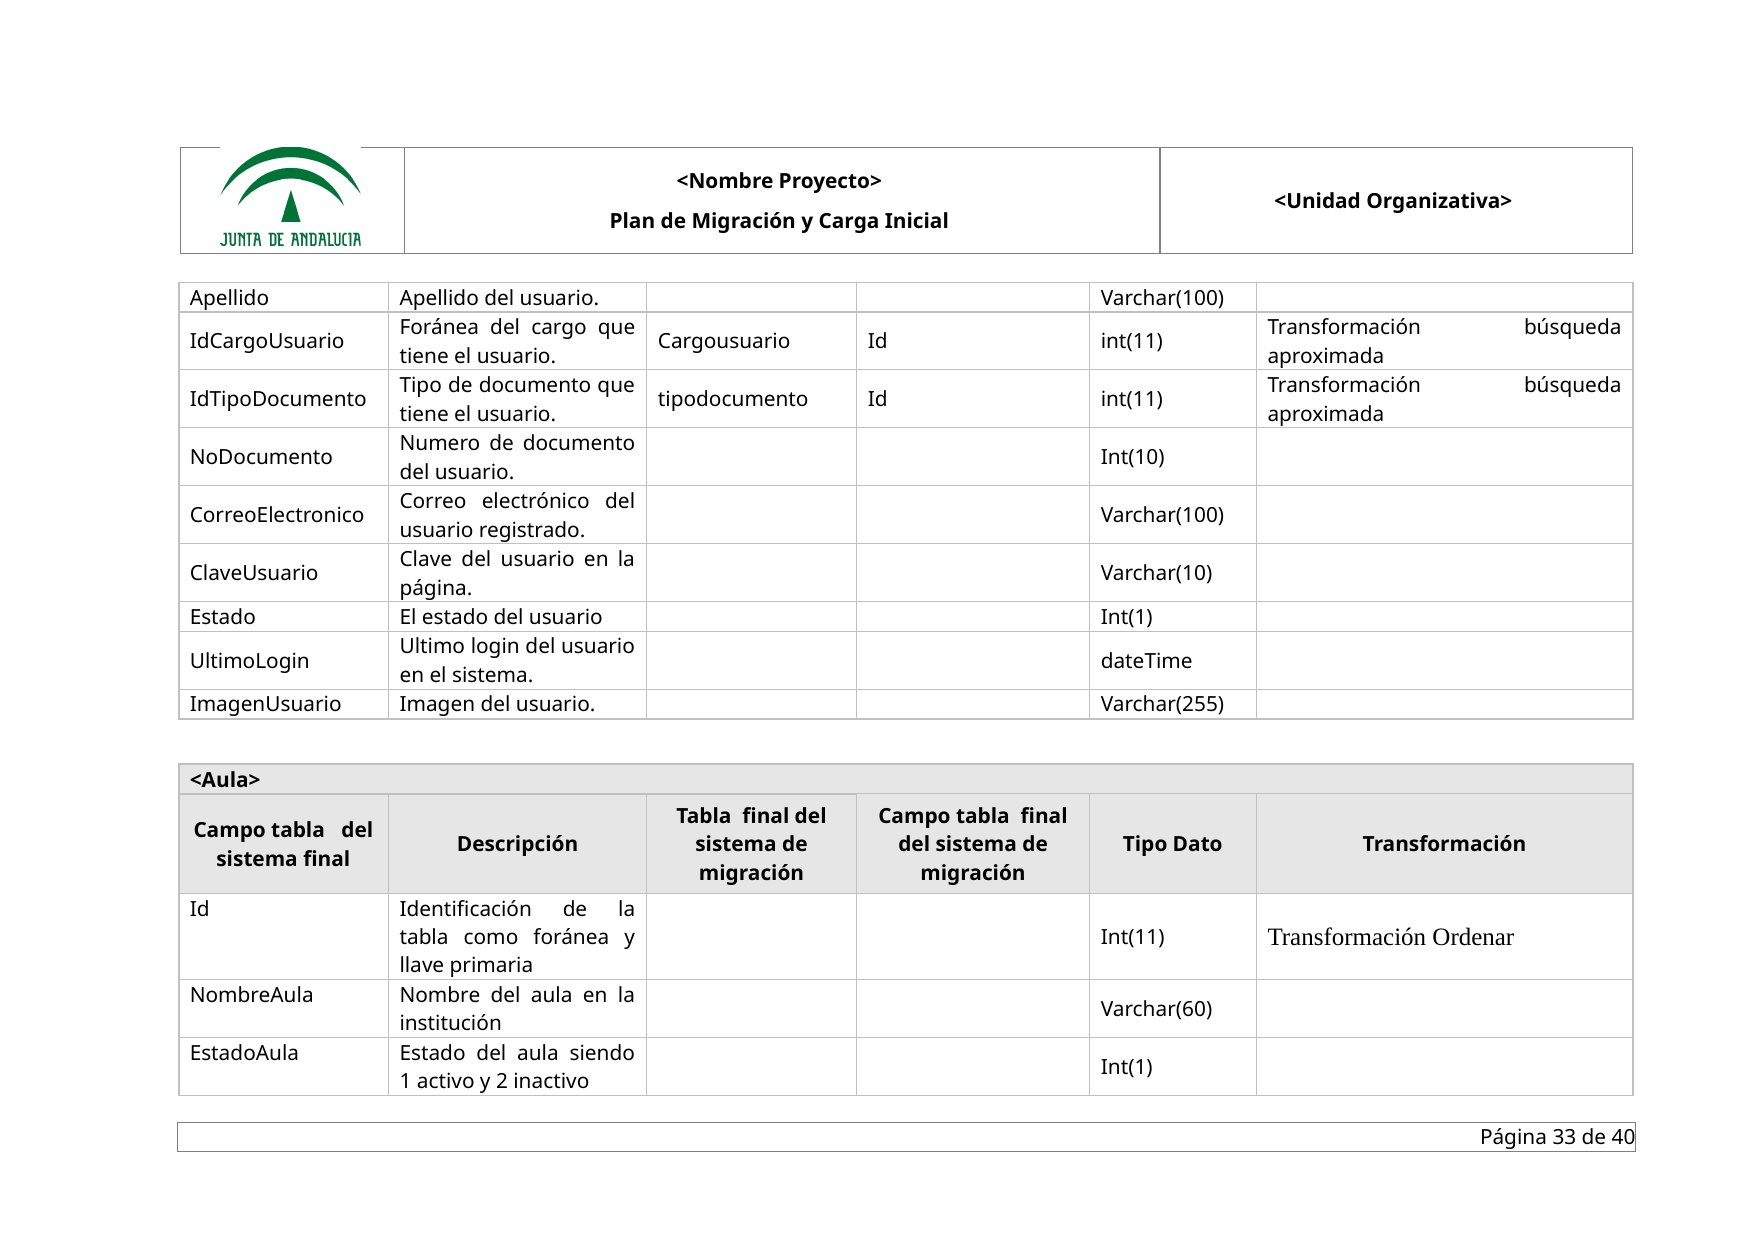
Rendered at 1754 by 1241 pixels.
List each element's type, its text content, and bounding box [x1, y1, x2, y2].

table_cell [1257, 544, 1632, 601]
table_cell Imagen del usuario. [389, 690, 646, 718]
table_cell Tipo de documento que tiene el usuario. [389, 370, 646, 427]
table_cell El estado del usuario [389, 602, 646, 631]
table_cell Clave del usuario en la página. [389, 544, 646, 601]
table_cell [857, 283, 1089, 311]
table_cell [857, 544, 1089, 601]
table_cell Varchar(10) [1090, 544, 1256, 601]
table_cell [1257, 632, 1632, 688]
table_cell [647, 602, 856, 631]
table_cell [647, 632, 856, 688]
table_cell [1257, 690, 1632, 718]
table_cell Campo tabla del sistema final [180, 795, 388, 893]
table_header <Aula> [180, 765, 1632, 793]
table_cell int(11) [1090, 370, 1256, 427]
table_cell CorreoElectronico [180, 486, 388, 543]
table_cell NombreAula [180, 980, 388, 1037]
table_cell Id [180, 894, 388, 979]
table_cell Identificación de la tabla como foránea y llave primaria [389, 894, 646, 979]
table_cell [1257, 486, 1632, 543]
table_cell [857, 980, 1089, 1037]
table_cell Id [857, 313, 1089, 369]
table_cell [647, 428, 856, 485]
table_cell [1257, 980, 1632, 1037]
table_cell Transformación [1257, 794, 1632, 893]
table_cell [1257, 602, 1632, 631]
table_cell [647, 283, 856, 311]
table_cell Estado [180, 602, 388, 631]
table_cell Apellido [180, 283, 388, 311]
table_cell ClaveUsuario [180, 544, 388, 601]
table_cell Varchar(100) [1090, 486, 1256, 543]
table_cell [857, 894, 1089, 979]
table_cell [647, 544, 856, 601]
table_cell NoDocumento [180, 428, 388, 485]
table_cell [1257, 1038, 1632, 1095]
table_cell Varchar(100) [1090, 283, 1256, 311]
table_cell Numero de documento del usuario. [389, 428, 646, 485]
table_cell Transformación Ordenar [1257, 894, 1632, 979]
table_cell Foránea del cargo que tiene el usuario. [389, 313, 646, 369]
table_cell Tipo Dato [1090, 794, 1256, 893]
table_cell Varchar(60) [1090, 980, 1256, 1037]
table_cell int(11) [1090, 313, 1256, 369]
table_cell Correo electrónico del usuario registrado. [389, 486, 646, 543]
table_cell [857, 1038, 1089, 1095]
table_cell Nombre del aula en la institución [389, 980, 646, 1037]
table_cell Descripción [389, 795, 646, 893]
table_cell [857, 690, 1089, 718]
table_cell Estado del aula siendo 1 activo y 2 inactivo [389, 1038, 646, 1095]
table_cell Campo tabla final del sistema de migración [857, 794, 1089, 893]
table_cell [647, 894, 856, 979]
table_cell Int(11) [1090, 894, 1256, 979]
table_cell IdTipoDocumento [180, 370, 388, 427]
table_cell Transformación búsqueda aproximada [1257, 370, 1632, 427]
table_cell [647, 980, 856, 1037]
table_cell [647, 1038, 856, 1095]
table_cell tipodocumento [647, 370, 856, 427]
table_cell Varchar(255) [1090, 690, 1256, 718]
table_cell EstadoAula [180, 1038, 388, 1095]
table_cell Transformación búsqueda aproximada [1257, 313, 1632, 369]
table_cell IdCargoUsuario [180, 313, 388, 369]
table_cell UltimoLogin [180, 632, 388, 688]
table_cell Ultimo login del usuario en el sistema. [389, 632, 646, 688]
table_cell [647, 486, 856, 543]
table_cell [1257, 428, 1632, 485]
table_cell Id [857, 370, 1089, 427]
table_cell [647, 690, 856, 718]
table_cell Int(1) [1090, 602, 1256, 631]
table_cell Int(10) [1090, 428, 1256, 485]
table_cell [1257, 283, 1632, 311]
table_cell dateTime [1090, 632, 1256, 688]
table_cell [857, 602, 1089, 631]
table_cell Int(1) [1090, 1038, 1256, 1095]
table_cell Tabla final del sistema de migración [647, 795, 856, 893]
table_cell [857, 486, 1089, 543]
table_cell Apellido del usuario. [389, 283, 646, 311]
table_cell Cargousuario [647, 313, 856, 369]
table_cell ImagenUsuario [180, 690, 388, 718]
table_cell [857, 632, 1089, 688]
table_cell [857, 428, 1089, 485]
